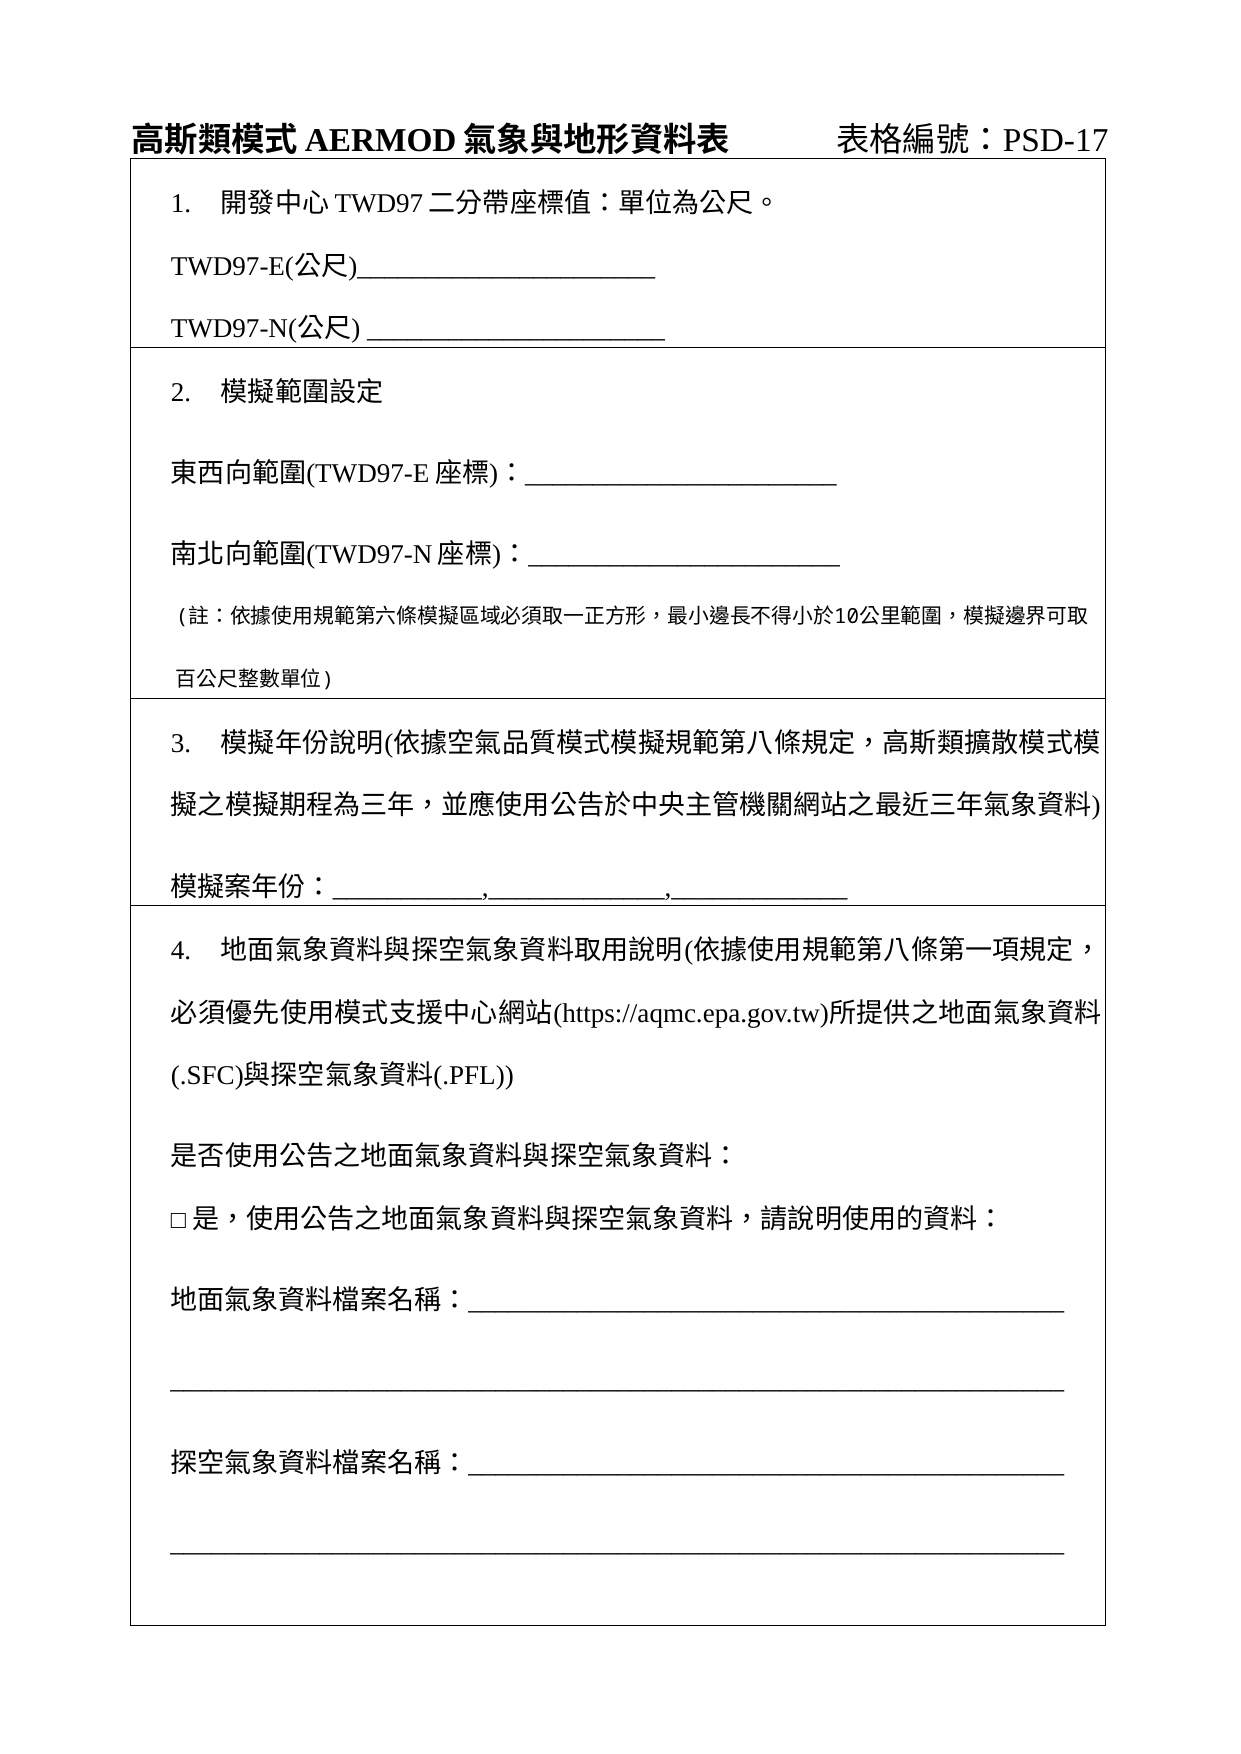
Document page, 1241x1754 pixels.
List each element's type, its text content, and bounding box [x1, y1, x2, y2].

table_cell 模擬年份說明(依據空氣品質模式模擬規範第八條規定，高斯類擴散模式模擬之模擬期程為三年，並應使用公告於中央主管機關網站之最近三年氣象資料) 模擬案年份：___________,_____________,_____________ [131, 699, 1105, 905]
table_cell 模擬範圍設定 東西向範圍(TWD97-E座標)：_______________________ 南北向範圍(TWD97-N座標)：_______________________ (註：依據使用規範第六條模擬區域必須取一正方形，最小邊長不得小於10公里範圍，模擬邊界可取百公尺整數單位) [131, 348, 1105, 698]
table_header 開發中心TWD97二分帶座標值：單位為公尺。 TWD97-E(公尺)______________________ TWD97-N(公尺) ______________________ [131, 159, 1105, 347]
table_cell 地面氣象資料與探空氣象資料取用說明(依據使用規範第八條第一項規定，必須優先使用模式支援中心網站(https://aqmc.epa.gov.tw)所提供之地面氣象資料(.SFC)與探空氣象資料(.PFL)) 是否使用公告之地面氣象資料與探空氣象資料： □ 是，使用公告之地面氣象資料與探空氣象資料，請說明使用的資料： 地面氣象資料檔案名稱：____________________________________________ __________________________________________________________________ 探空氣象資料檔案名稱：____________________________________________ __________________________________________________________________ [131, 906, 1105, 1625]
text 高斯類模式AERMOD氣象與地形資料表 表格編號：PSD-17 [131, 96, 1215, 158]
